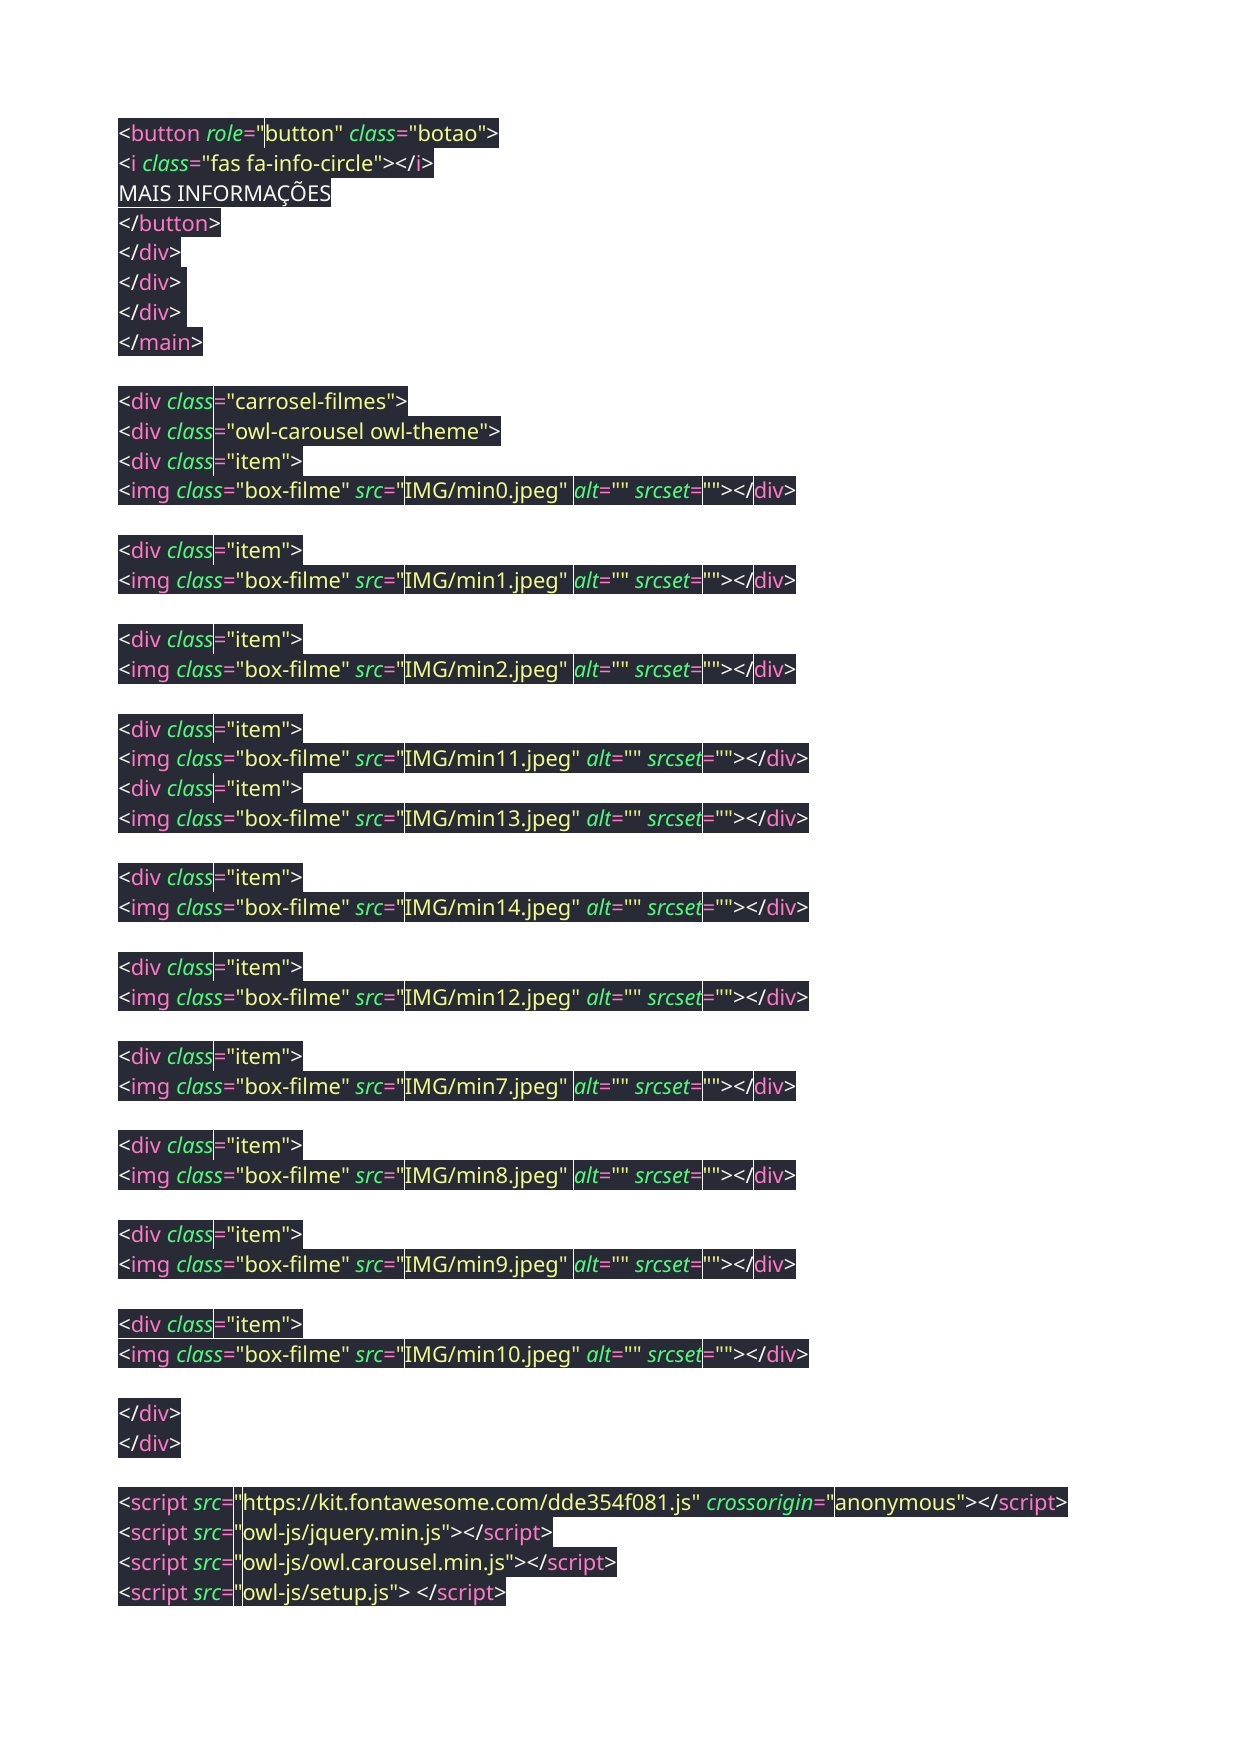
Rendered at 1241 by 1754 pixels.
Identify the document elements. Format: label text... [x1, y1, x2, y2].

text <img class="box-filme" src="IMG/min2.jpeg" alt="" srcset=""></div> [118, 654, 1122, 684]
text <button role="button" class="botao"> [118, 118, 1122, 148]
text </div> [118, 1398, 1122, 1428]
text <div class="item"> [118, 535, 1122, 565]
text <div class="item"> [118, 773, 1122, 803]
text </div> [118, 237, 1122, 267]
text </div> [118, 1428, 1122, 1458]
text <img class="box-filme" src="IMG/min13.jpeg" alt="" srcset=""></div> [118, 803, 1122, 833]
text <script src="https://kit.fontawesome.com/dde354f081.js" crossorigin="anonymous"></script> [118, 1487, 1122, 1517]
text <div class="item"> [118, 446, 1122, 476]
text <div class="item"> [118, 952, 1122, 981]
text <div class="item"> [118, 1041, 1122, 1071]
text <script src="owl-js/owl.carousel.min.js"></script> [118, 1547, 1122, 1577]
text <div class="item"> [118, 1219, 1122, 1249]
text <i class="fas fa-info-circle"></i> [118, 148, 1122, 178]
text MAIS INFORMAÇÕES [118, 178, 1122, 207]
text <img class="box-filme" src="IMG/min10.jpeg" alt="" srcset=""></div> [118, 1338, 1122, 1368]
text <div class="item"> [118, 624, 1122, 654]
text </div> [118, 267, 1122, 297]
text <div class="item"> [118, 713, 1122, 743]
text <div class="owl-carousel owl-theme"> [118, 416, 1122, 446]
text <div class="item"> [118, 1309, 1122, 1338]
text <img class="box-filme" src="IMG/min0.jpeg" alt="" srcset=""></div> [118, 476, 1122, 505]
text <div class="item"> [118, 1130, 1122, 1160]
text <img class="box-filme" src="IMG/min12.jpeg" alt="" srcset=""></div> [118, 981, 1122, 1011]
text <img class="box-filme" src="IMG/min14.jpeg" alt="" srcset=""></div> [118, 892, 1122, 922]
text <div class="carrosel-filmes"> [118, 386, 1122, 416]
text <script src="owl-js/jquery.min.js"></script> [118, 1517, 1122, 1547]
text <script src="owl-js/setup.js"> </script> [118, 1577, 1122, 1606]
text <img class="box-filme" src="IMG/min8.jpeg" alt="" srcset=""></div> [118, 1160, 1122, 1190]
text <img class="box-filme" src="IMG/min1.jpeg" alt="" srcset=""></div> [118, 565, 1122, 594]
text <img class="box-filme" src="IMG/min11.jpeg" alt="" srcset=""></div> [118, 743, 1122, 773]
text </div> [118, 297, 1122, 327]
text <img class="box-filme" src="IMG/min7.jpeg" alt="" srcset=""></div> [118, 1071, 1122, 1101]
text </main> [118, 327, 1122, 356]
text <img class="box-filme" src="IMG/min9.jpeg" alt="" srcset=""></div> [118, 1249, 1122, 1279]
text <div class="item"> [118, 862, 1122, 892]
text </button> [118, 207, 1122, 237]
